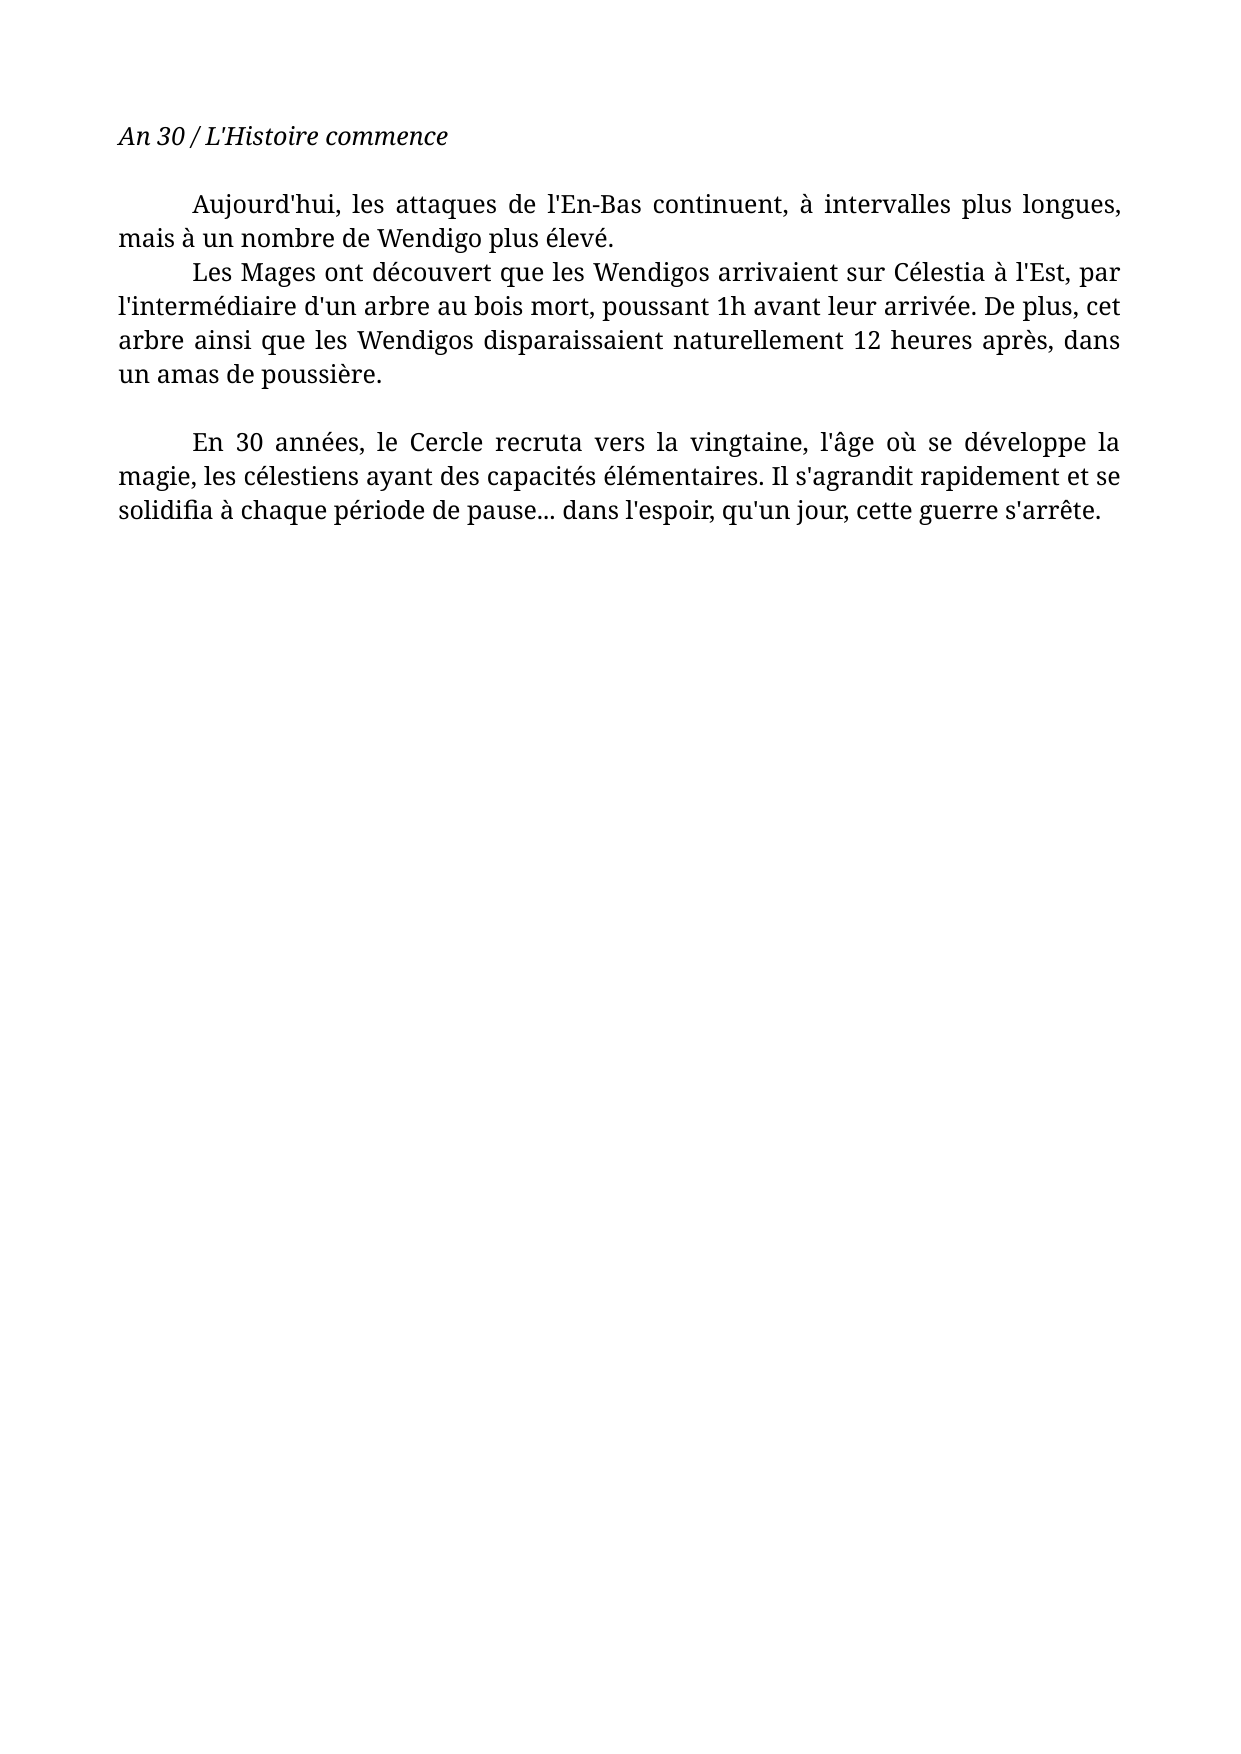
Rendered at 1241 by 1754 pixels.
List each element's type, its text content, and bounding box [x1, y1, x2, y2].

text Aujourd'hui, les attaques de l'En-Bas continuent, à intervalles plus longues, mais à un nombre de Wendigo plus élevé. [118, 186, 1122, 254]
text En 30 années, le Cercle recruta vers la vingtaine, l'âge où se développe la magie, les célestiens ayant des capacités élémentaires. Il s'agrandit rapidement et se solidifia à chaque période de pause... dans l'espoir, qu'un jour, cette guerre s'arrête. [118, 425, 1122, 527]
text An 30 / L'Histoire commence [118, 118, 1122, 152]
text Les Mages ont découvert que les Wendigos arrivaient sur Célestia à l'Est, par l'intermédiaire d'un arbre au bois mort, poussant 1h avant leur arrivée. De plus, cet arbre ainsi que les Wendigos disparaissaient naturellement 12 heures après, dans un amas de poussière. [118, 254, 1122, 391]
